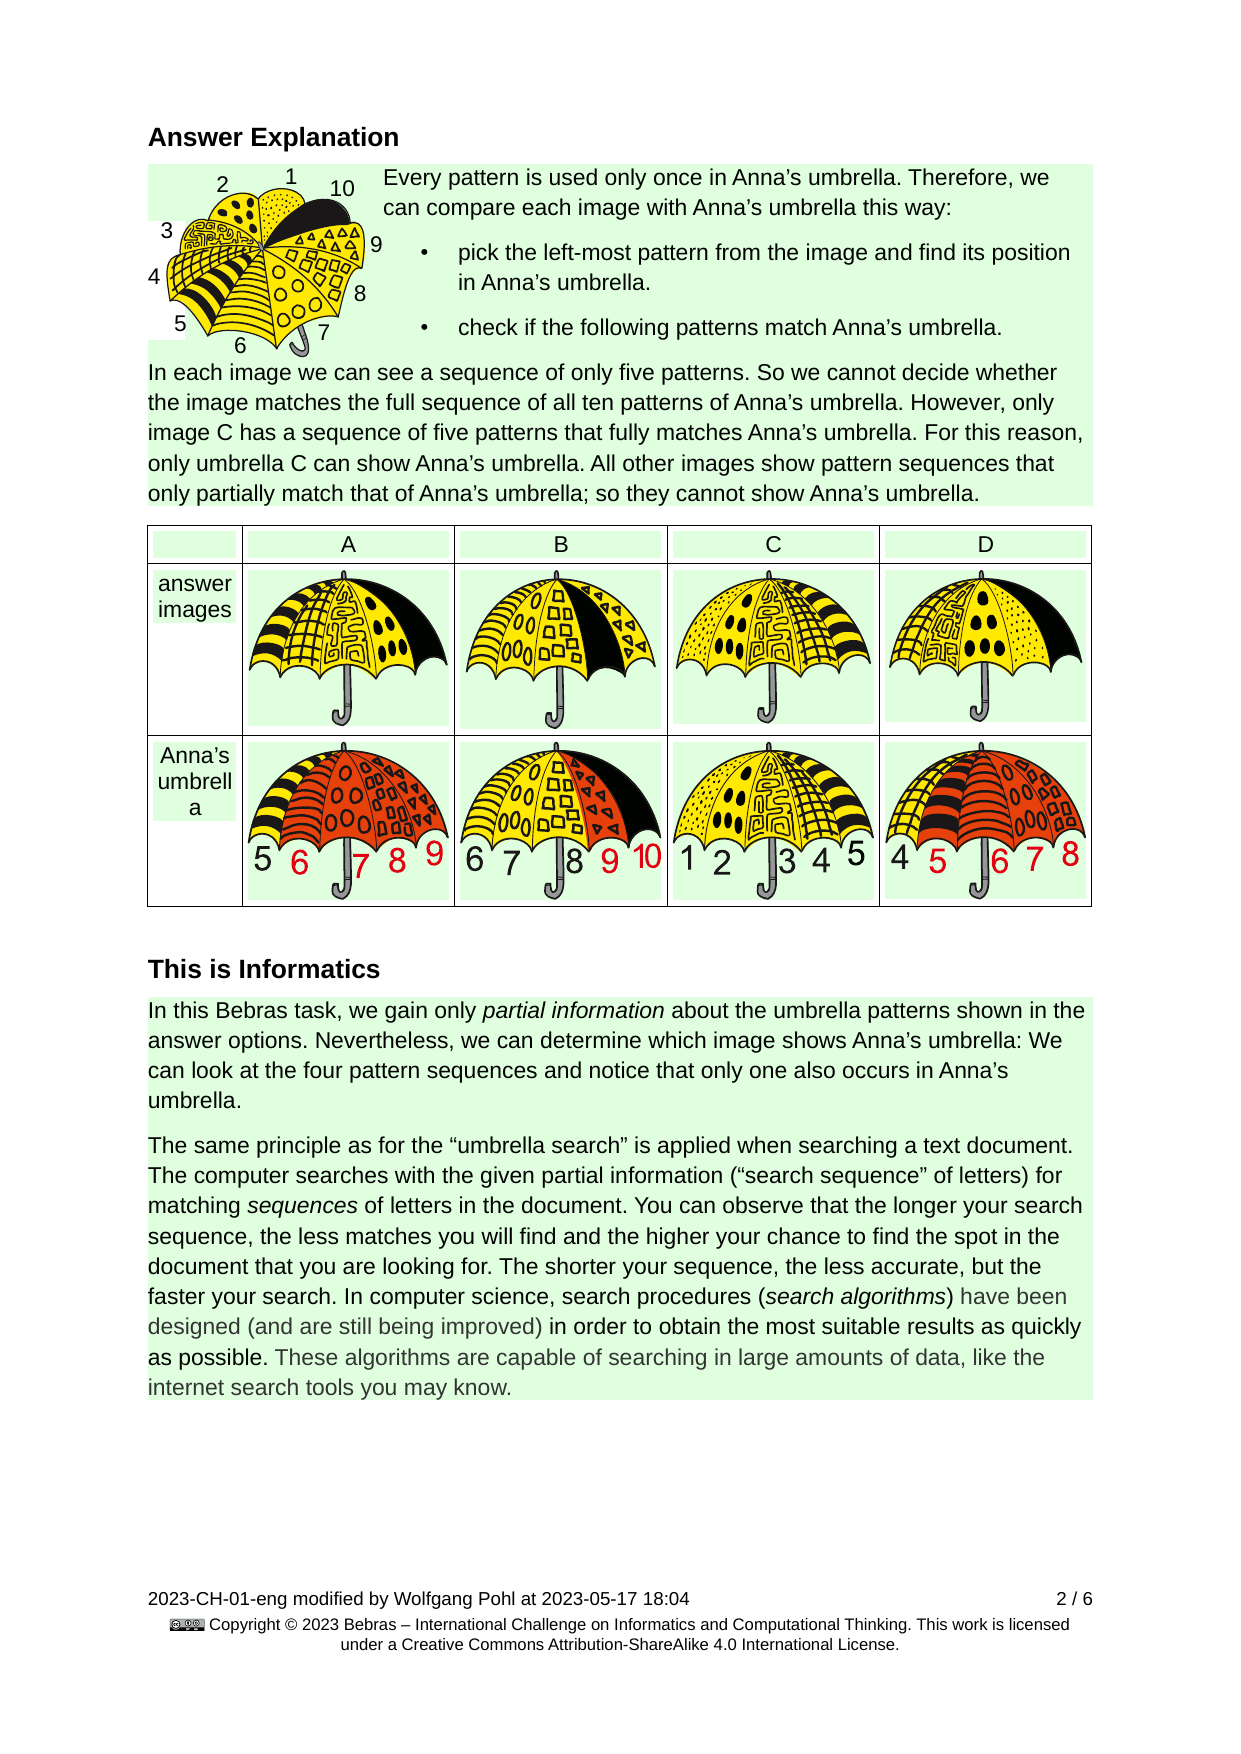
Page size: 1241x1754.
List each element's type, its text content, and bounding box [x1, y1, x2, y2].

list pick the left-most pattern from the image and find its position in Anna’s umbrella. [345, 239, 1093, 296]
table_header C [668, 526, 879, 563]
list check if the following patterns match Anna’s umbrella. [304, 314, 1093, 340]
table_cell [243, 564, 454, 735]
table_cell [668, 564, 879, 735]
subtitle This is Informatics [148, 954, 1093, 984]
table_header B [455, 526, 667, 563]
text In each image we can see a sequence of only five patterns. So we cannot decide whether the image matches the full sequence of all ten patterns of Anna’s umbrella. However, only image C has a sequence of five patterns that fully matches Anna’s umbrella. For this reason, only umbrella C can show Anna’s umbrella. All other images show pattern sequences that only partially match that of Anna’s umbrella; so they cannot show Anna’s umbrella. [148, 359, 1093, 506]
text The same principle as for the “umbrella search” is applied when searching a text document. The computer searches with the given partial information (“search sequence” of letters) for matching sequences of letters in the document. You can observe that the longer your search sequence, the less matches you will find and the higher your chance to find the spot in the document that you are looking for. The shorter your sequence, the less accurate, but the faster your search. In computer science, search procedures (search algorithms) have been designed (and are still being improved) in order to obtain the most suitable results as quickly as possible. These algorithms are capable of searching in large amounts of data, like the internet search tools you may know. [148, 1132, 1093, 1400]
table_cell [880, 736, 1091, 906]
text Every pattern is used only once in Anna’s umbrella. Therefore, we can compare each image with Anna’s umbrella this way: [148, 164, 1093, 221]
table_cell [455, 564, 667, 735]
table_header [148, 526, 242, 563]
table_cell [880, 564, 1091, 735]
subtitle Answer Explanation [148, 121, 1093, 152]
text In this Bebras task, we gain only partial information about the umbrella patterns shown in the answer options. Nevertheless, we can determine which image shows Anna’s umbrella: We can look at the four pattern sequences and notice that only one also occurs in Anna’s umbrella. [148, 997, 1093, 1114]
table_cell answer images [148, 564, 242, 735]
table_cell Anna’s umbrella [148, 736, 242, 906]
table_cell [455, 736, 667, 906]
table_header D [880, 526, 1091, 563]
list [185, 314, 264, 340]
table_cell [668, 736, 879, 906]
table_header A [243, 526, 454, 563]
table_cell [243, 736, 454, 906]
